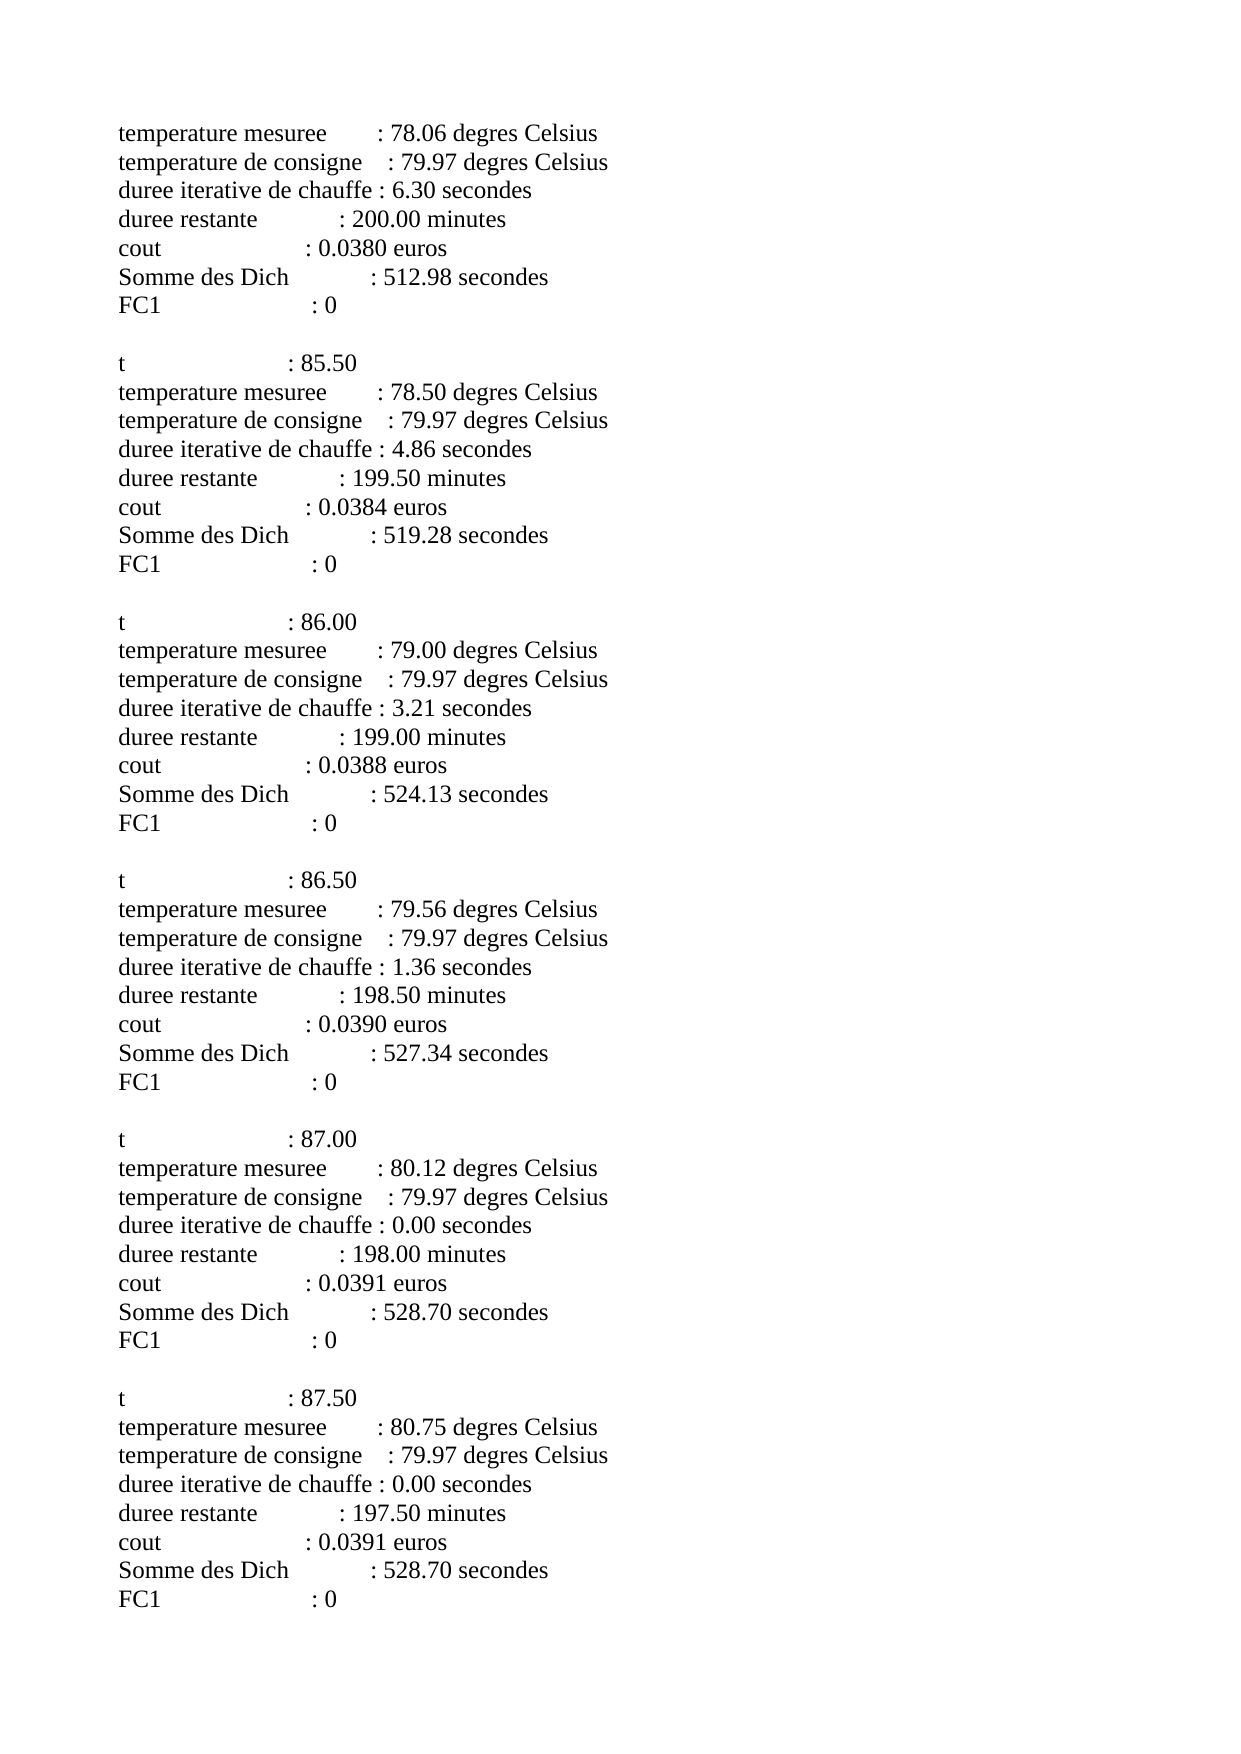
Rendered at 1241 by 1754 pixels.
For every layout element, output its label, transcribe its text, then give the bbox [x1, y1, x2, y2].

text t : 86.00 [118, 607, 1122, 636]
text t : 85.50 [118, 348, 1122, 377]
text duree iterative de chauffe : 3.21 secondes [118, 693, 1122, 722]
text temperature de consigne : 79.97 degres Celsius [118, 147, 1122, 176]
text duree restante : 200.00 minutes [118, 204, 1122, 233]
text temperature de consigne : 79.97 degres Celsius [118, 923, 1122, 952]
text temperature de consigne : 79.97 degres Celsius [118, 406, 1122, 434]
text duree iterative de chauffe : 6.30 secondes [118, 176, 1122, 204]
text duree iterative de chauffe : 0.00 secondes [118, 1469, 1122, 1498]
text FC1 : 0 [118, 1584, 1122, 1613]
text duree iterative de chauffe : 4.86 secondes [118, 434, 1122, 463]
text duree restante : 198.50 minutes [118, 981, 1122, 1009]
text temperature mesuree : 80.75 degres Celsius [118, 1412, 1122, 1441]
text duree iterative de chauffe : 0.00 secondes [118, 1211, 1122, 1239]
text duree restante : 199.50 minutes [118, 463, 1122, 492]
text duree iterative de chauffe : 1.36 secondes [118, 952, 1122, 981]
text FC1 : 0 [118, 1067, 1122, 1096]
text FC1 : 0 [118, 808, 1122, 837]
text cout : 0.0391 euros [118, 1268, 1122, 1297]
text Somme des Dich : 512.98 secondes [118, 262, 1122, 291]
text temperature de consigne : 79.97 degres Celsius [118, 664, 1122, 693]
text FC1 : 0 [118, 549, 1122, 578]
text Somme des Dich : 519.28 secondes [118, 521, 1122, 549]
text cout : 0.0384 euros [118, 492, 1122, 521]
text Somme des Dich : 528.70 secondes [118, 1556, 1122, 1584]
text cout : 0.0391 euros [118, 1527, 1122, 1556]
text Somme des Dich : 524.13 secondes [118, 779, 1122, 808]
text temperature mesuree : 78.06 degres Celsius [118, 118, 1122, 147]
text duree restante : 199.00 minutes [118, 722, 1122, 751]
text t : 86.50 [118, 866, 1122, 894]
text FC1 : 0 [118, 291, 1122, 319]
text cout : 0.0388 euros [118, 751, 1122, 779]
text Somme des Dich : 527.34 secondes [118, 1038, 1122, 1067]
text t : 87.00 [118, 1124, 1122, 1153]
text cout : 0.0380 euros [118, 233, 1122, 262]
text FC1 : 0 [118, 1326, 1122, 1354]
text t : 87.50 [118, 1383, 1122, 1412]
text temperature mesuree : 78.50 degres Celsius [118, 377, 1122, 406]
text temperature mesuree : 79.00 degres Celsius [118, 636, 1122, 664]
text temperature mesuree : 80.12 degres Celsius [118, 1153, 1122, 1182]
text temperature de consigne : 79.97 degres Celsius [118, 1441, 1122, 1469]
text Somme des Dich : 528.70 secondes [118, 1297, 1122, 1326]
text duree restante : 198.00 minutes [118, 1239, 1122, 1268]
text temperature mesuree : 79.56 degres Celsius [118, 894, 1122, 923]
text duree restante : 197.50 minutes [118, 1498, 1122, 1527]
text cout : 0.0390 euros [118, 1009, 1122, 1038]
text temperature de consigne : 79.97 degres Celsius [118, 1182, 1122, 1211]
